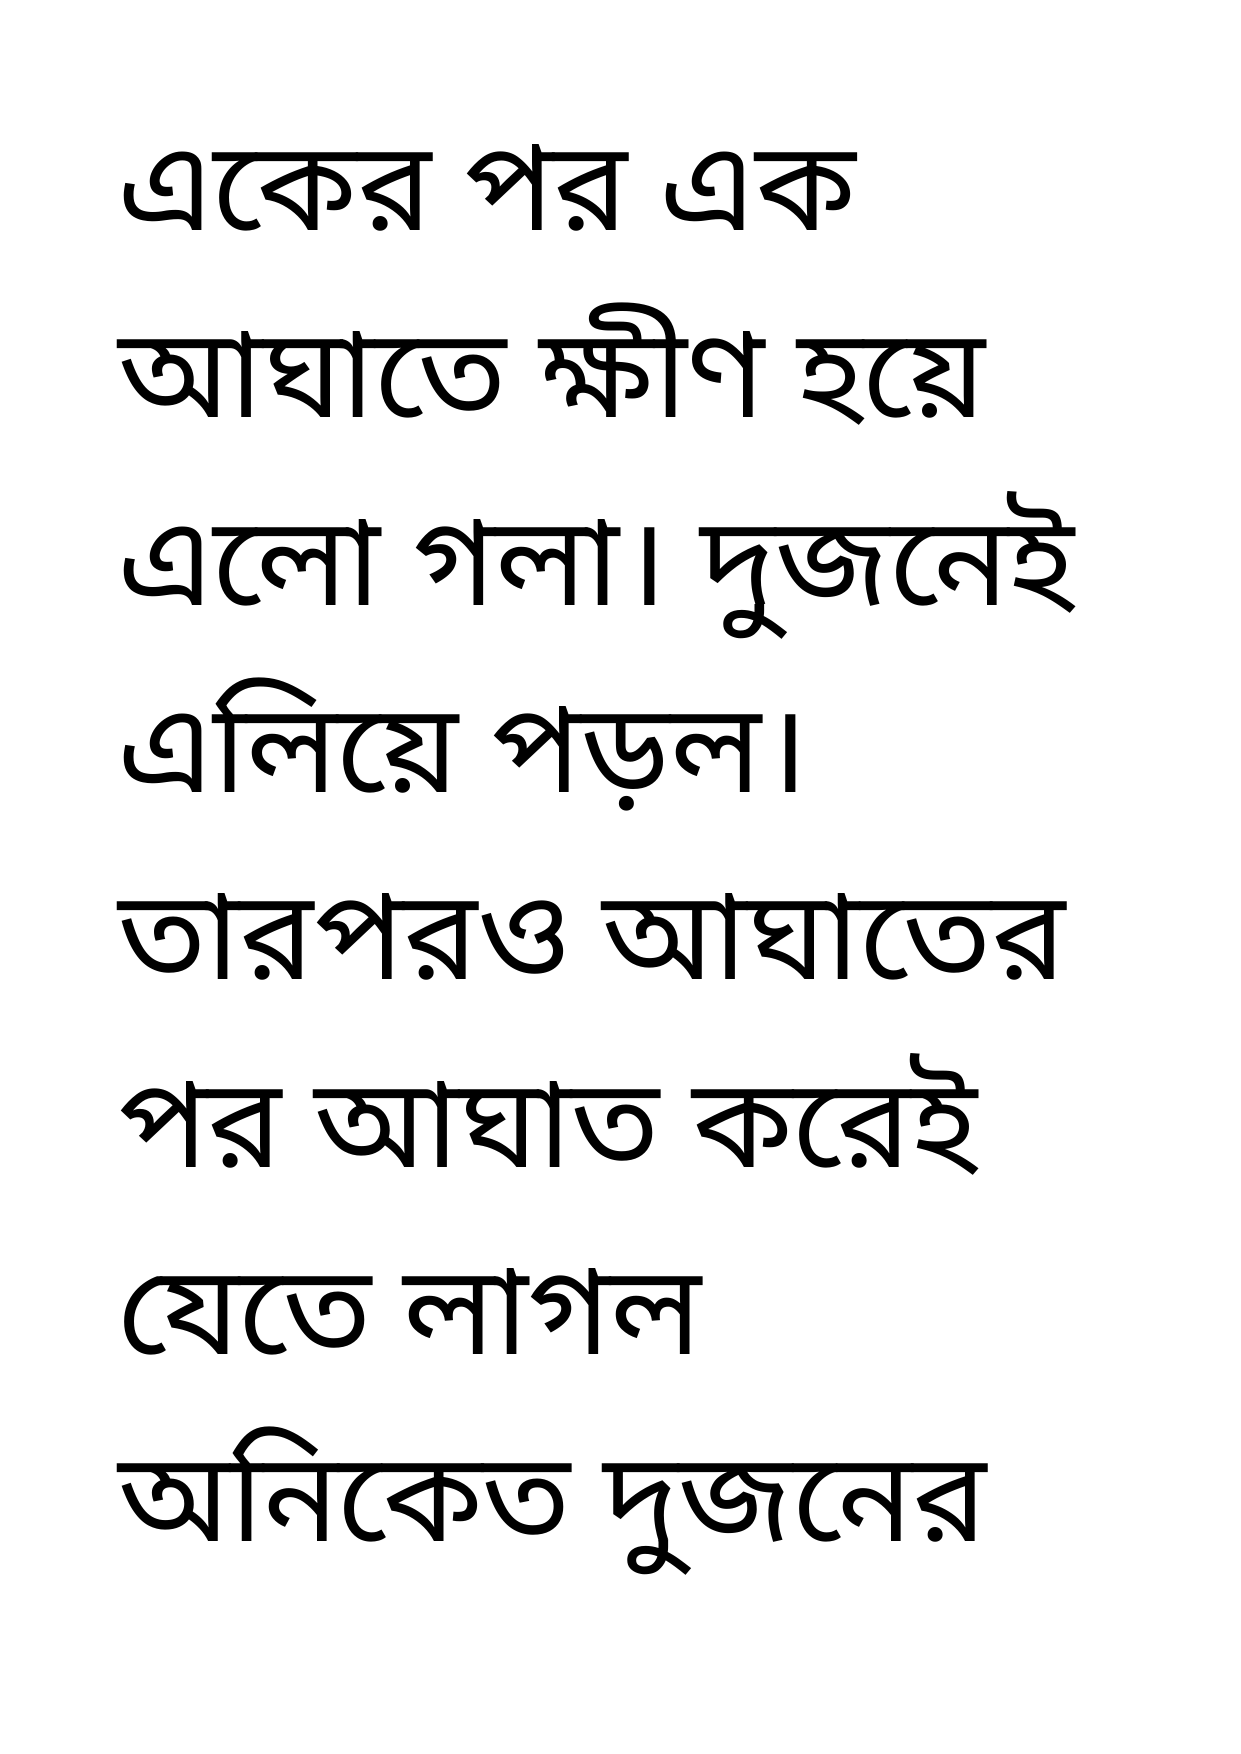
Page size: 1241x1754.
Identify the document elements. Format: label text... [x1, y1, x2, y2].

text একের পর এক আঘাতে ক্ষীণ হয়ে এলো গলা। দুজনেই এলিয়ে পড়ল। তারপরও আঘাতের পর আঘাত করেই যেতে লাগল অনিকেত দুজনের [118, 118, 1122, 1593]
